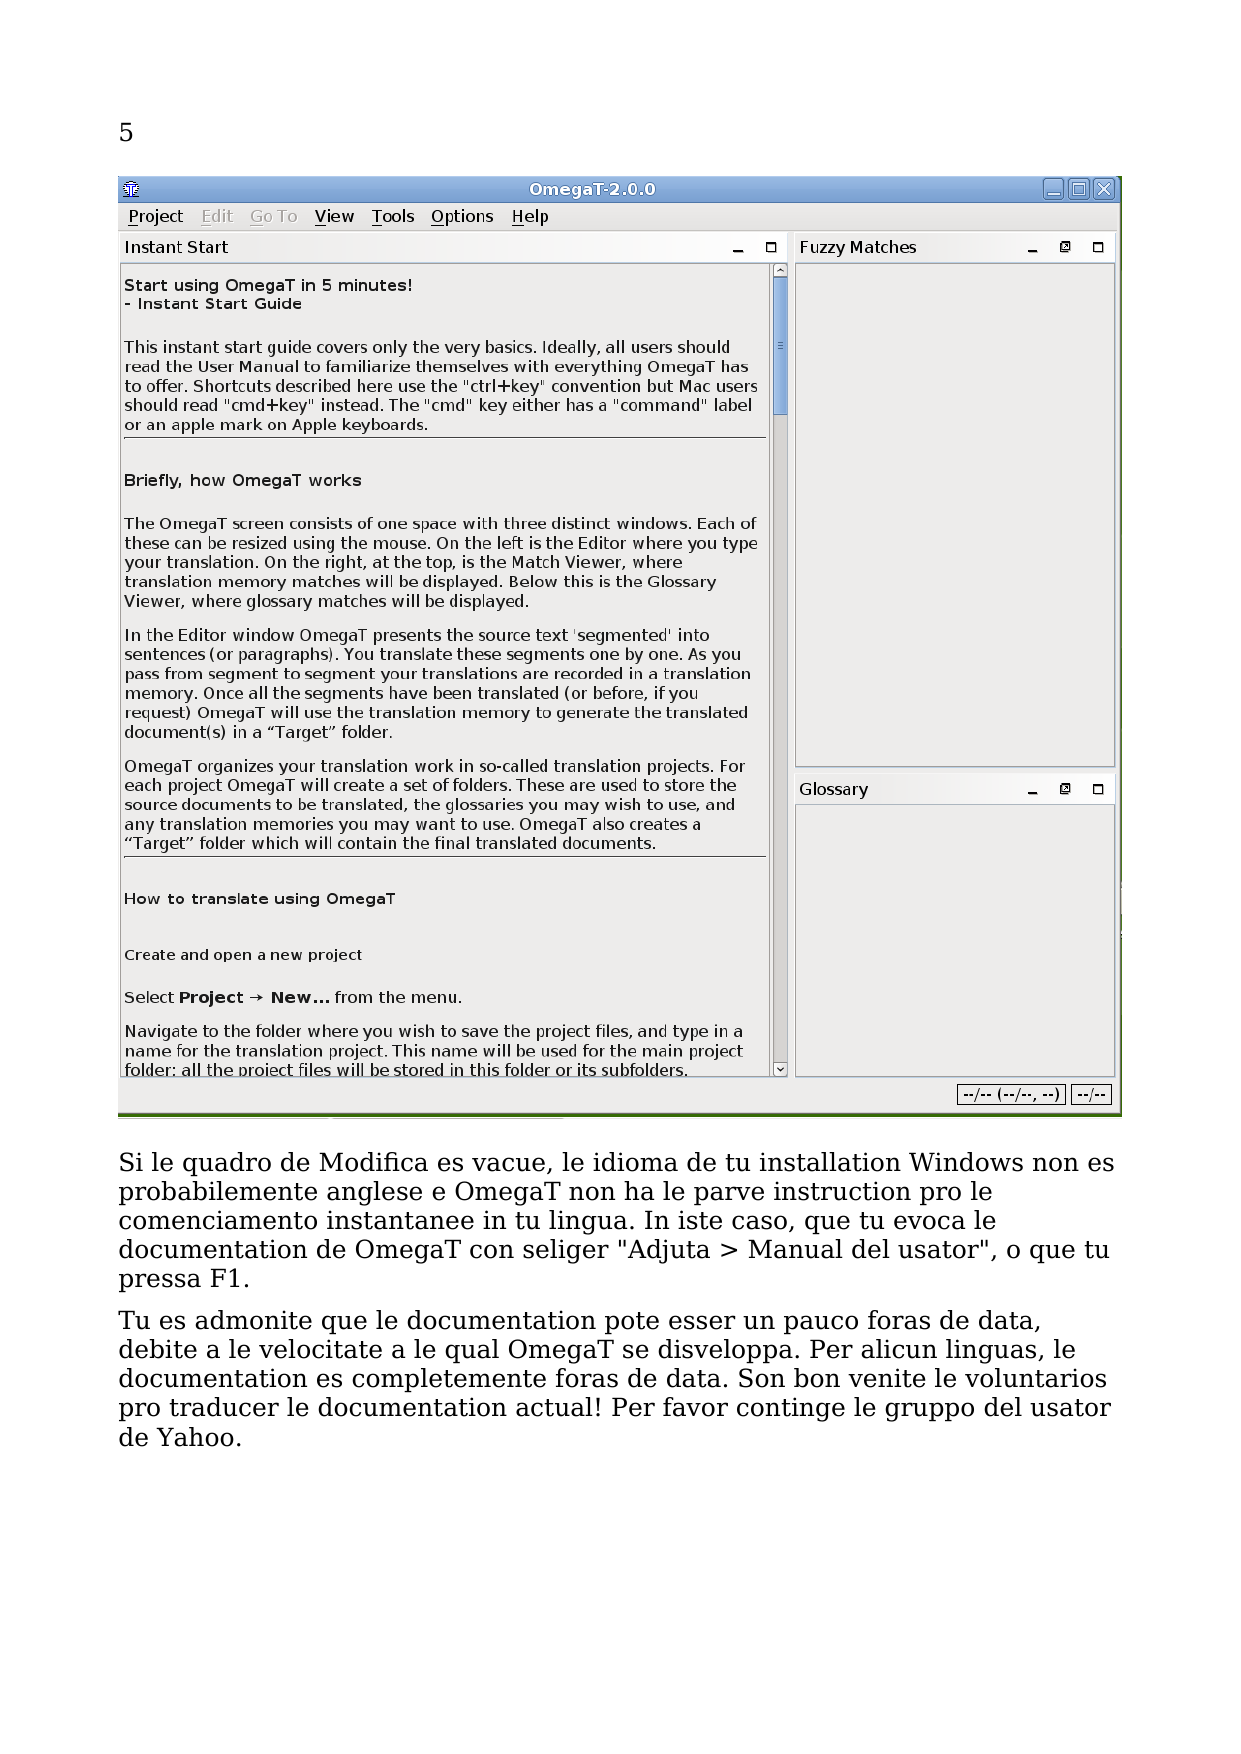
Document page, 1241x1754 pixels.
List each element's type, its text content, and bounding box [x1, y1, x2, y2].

text Si le quadro de Modifica es vacue, le idioma de tu installation Windows non es probabilemente anglese e OmegaT non ha le parve instruction pro le comenciamento instantanee in tu lingua. In iste caso, que tu evoca le documentation de OmegaT con seliger "Adjuta > Manual del usator", o que tu pressa F1. [118, 1148, 1122, 1294]
text Tu es admonite que le documentation pote esser un pauco foras de data, debite a le velocitate a le qual OmegaT se disveloppa. Per alicun linguas, le documentation es completemente foras de data. Son bon venite le voluntarios pro traducer le documentation actual! Per favor continge le gruppo del usator de Yahoo. [118, 1306, 1122, 1452]
picture [118, 176, 1122, 1119]
